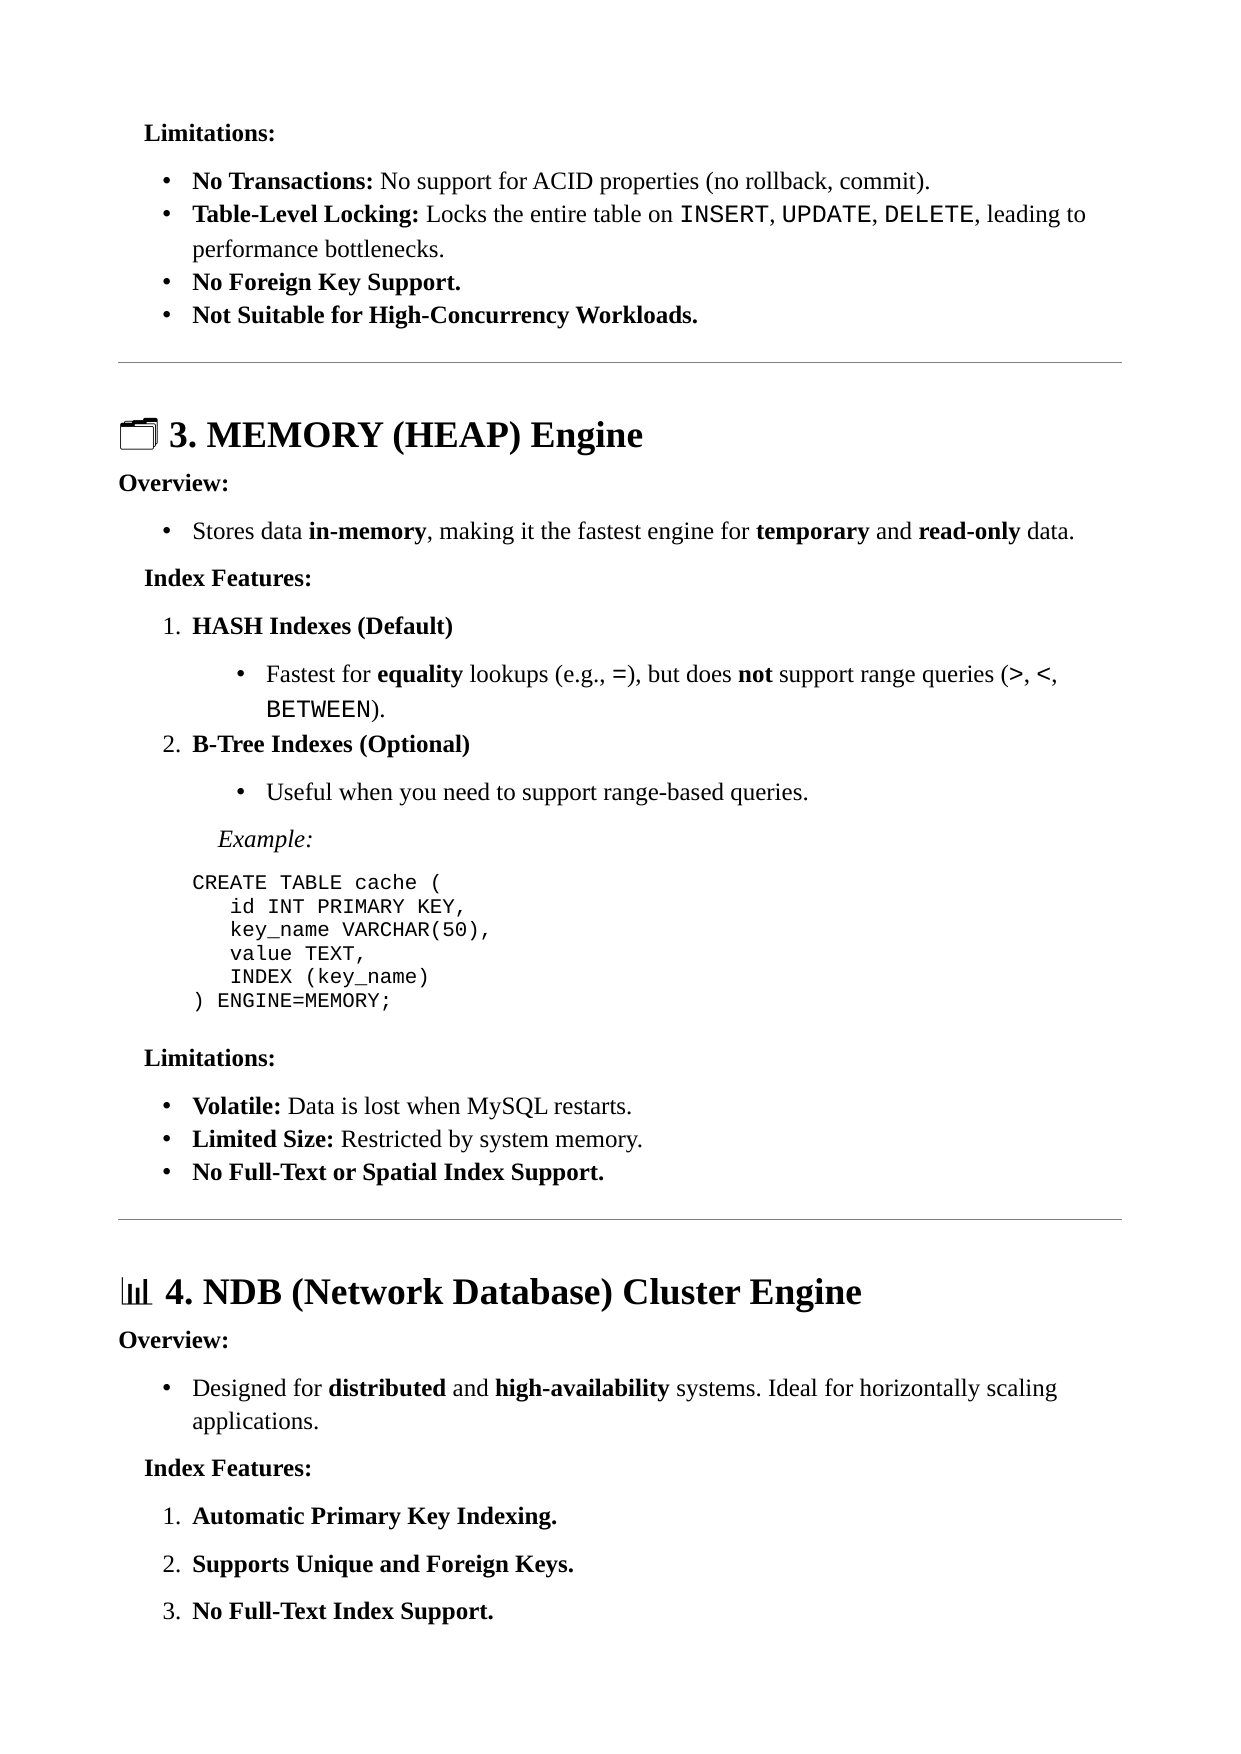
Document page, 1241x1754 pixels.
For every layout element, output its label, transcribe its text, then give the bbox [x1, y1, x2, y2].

text ✅ Index Features: [118, 1453, 1122, 1482]
list 🧱 Example: [162, 824, 1122, 853]
text Overview: [118, 468, 1122, 497]
list INDEX (key_name) [162, 967, 1122, 990]
text ❌ Limitations: [118, 1043, 1122, 1072]
list Not Suitable for High-Concurrency Workloads. [162, 300, 1122, 329]
list Limited Size: Restricted by system memory. [162, 1124, 1122, 1153]
list CREATE TABLE cache ( [162, 872, 1122, 896]
list Designed for distributed and high-availability systems. Ideal for horizontally scaling applications. [162, 1373, 1122, 1435]
list Volatile: Data is lost when MySQL restarts. [162, 1091, 1122, 1120]
list Automatic Primary Key Indexing. [162, 1501, 1122, 1530]
list key_name VARCHAR(50), [162, 919, 1122, 943]
list id INT PRIMARY KEY, [162, 896, 1122, 919]
list ) ENGINE=MEMORY; [162, 990, 1122, 1014]
list Table-Level Locking: Locks the entire table on INSERT, UPDATE, DELETE, leading to performance bottlenecks. [162, 199, 1122, 263]
text ❌ Limitations: [118, 118, 1122, 147]
list No Full-Text or Spatial Index Support. [162, 1157, 1122, 1186]
subtitle 📊 4. NDB (Network Database) Cluster Engine [118, 1270, 1122, 1313]
list Fastest for equality lookups (e.g., =), but does not support range queries (>, <, BETWEEN). [236, 659, 1122, 724]
text Overview: [118, 1325, 1122, 1354]
list value TEXT, [162, 943, 1122, 967]
list Supports Unique and Foreign Keys. [162, 1549, 1122, 1577]
list Useful when you need to support range-based queries. [236, 777, 1122, 806]
list B-Tree Indexes (Optional) [162, 729, 1122, 758]
list No Transactions: No support for ACID properties (no rollback, commit). [162, 166, 1122, 194]
subtitle 🗂️ 3. MEMORY (HEAP) Engine [118, 413, 1122, 456]
list No Foreign Key Support. [162, 267, 1122, 296]
list HASH Indexes (Default) [162, 611, 1122, 640]
list No Full-Text Index Support. [162, 1596, 1122, 1625]
text ✅ Index Features: [118, 563, 1122, 592]
list Stores data in-memory, making it the fastest engine for temporary and read-only data. [162, 516, 1122, 544]
